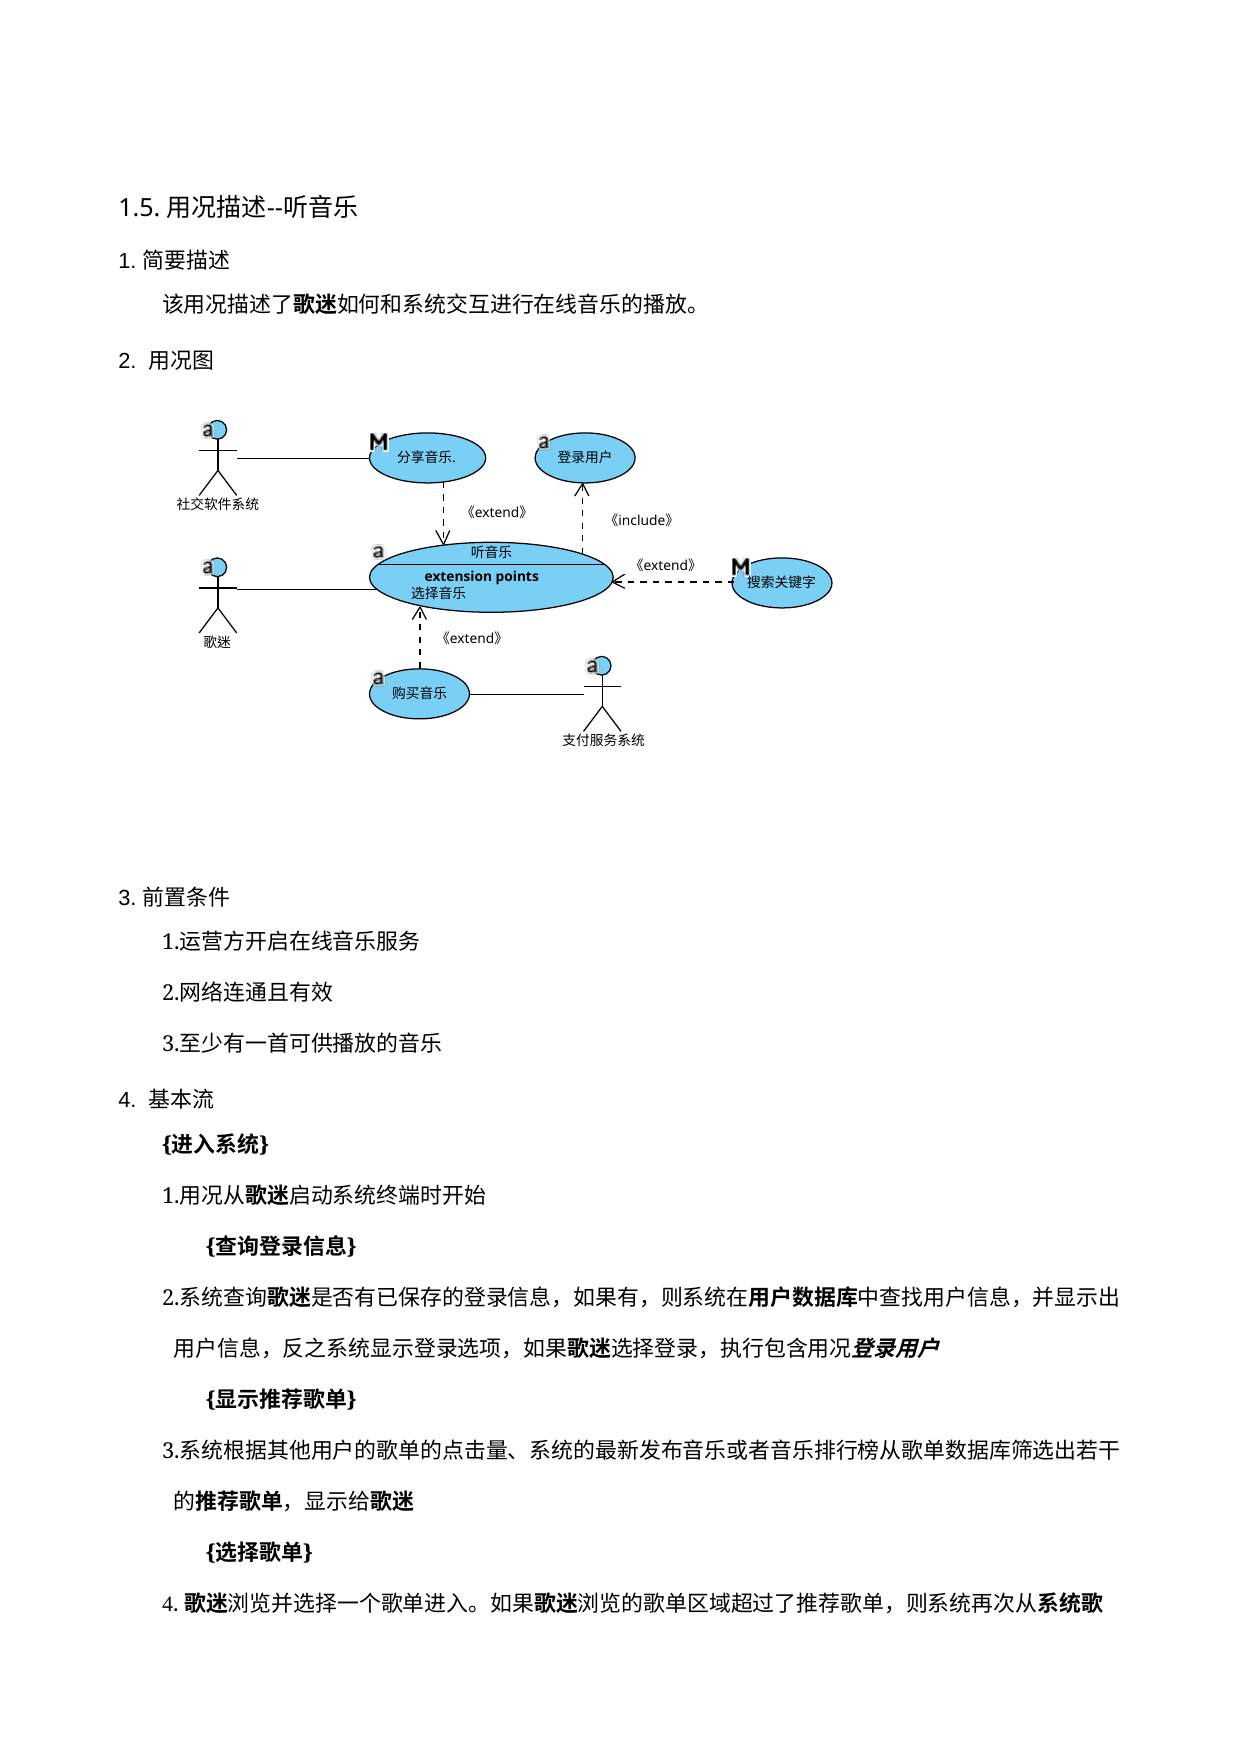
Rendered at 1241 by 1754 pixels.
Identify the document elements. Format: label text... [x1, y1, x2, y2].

text {选择歌单} [118, 1535, 1122, 1567]
text 4. 歌迷浏览并选择一个歌单进入。如果歌迷浏览的歌单区域超过了推荐歌单，则系统再次从系统歌 [118, 1586, 1122, 1618]
subtitle 用况图 [118, 343, 1122, 375]
subtitle 用况描述--听音乐 [118, 188, 1122, 224]
text {查询登录信息} [118, 1229, 1122, 1261]
subtitle 简要描述 [118, 243, 1122, 274]
text 3.系统根据其他用户的歌单的点击量、系统的最新发布音乐或者音乐排行榜从歌单数据库筛选出若干 [118, 1433, 1122, 1465]
text 1.用况从歌迷启动系统终端时开始 [118, 1178, 1122, 1210]
subtitle 基本流 [118, 1082, 1122, 1114]
text 1.运营方开启在线音乐服务 [118, 924, 1122, 956]
text {显示推荐歌单} [118, 1382, 1122, 1414]
text 的推荐歌单，显示给歌迷 [118, 1484, 1122, 1516]
text {进入系统} [118, 1127, 1122, 1159]
subtitle 前置条件 [118, 880, 1122, 911]
text 2.网络连通且有效 [118, 975, 1122, 1007]
text 用户信息，反之系统显示登录选项，如果歌迷选择登录，执行包含用况登录用户 [118, 1331, 1122, 1363]
text 2.系统查询歌迷是否有已保存的登录信息，如果有，则系统在用户数据库中查找用户信息，并显示出 [118, 1280, 1122, 1312]
text 3.至少有一首可供播放的音乐 [118, 1026, 1122, 1058]
text 该用况描述了歌迷如何和系统交互进行在线音乐的播放。 [118, 287, 1122, 319]
